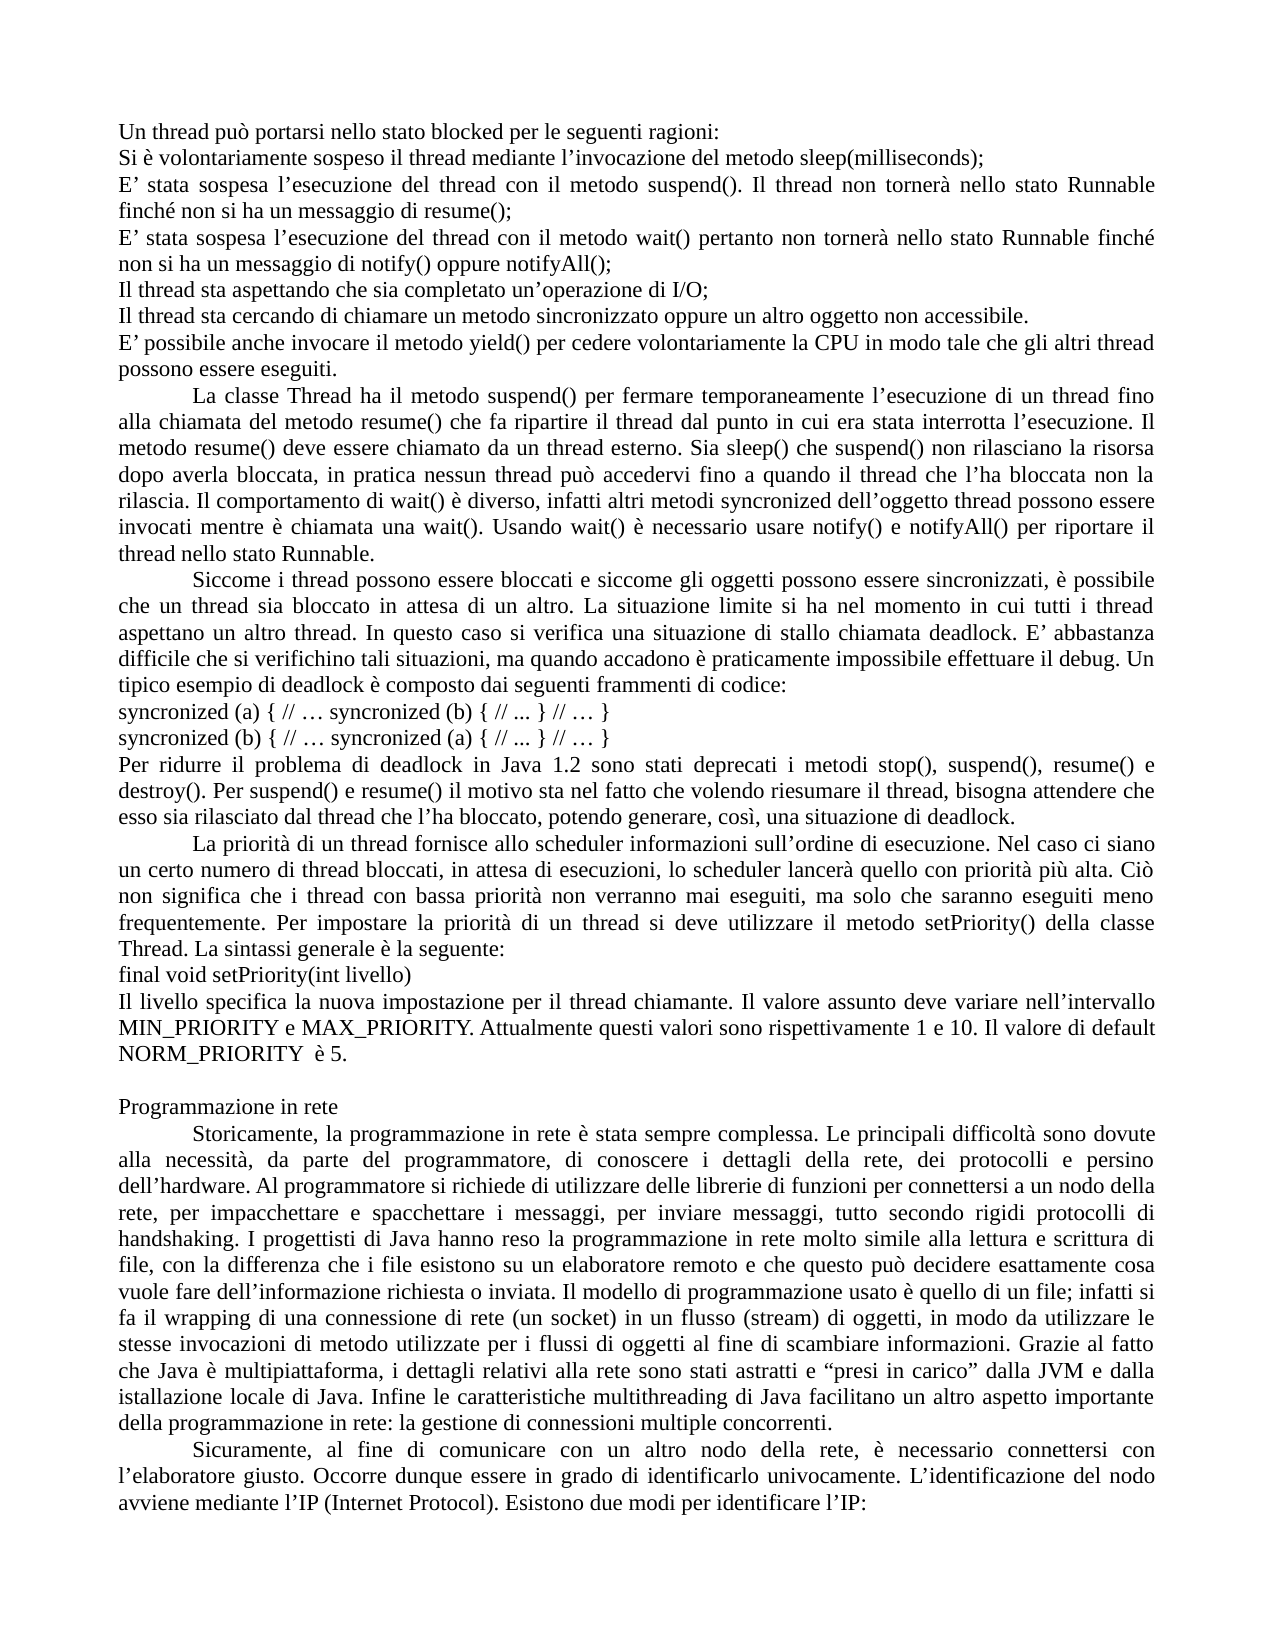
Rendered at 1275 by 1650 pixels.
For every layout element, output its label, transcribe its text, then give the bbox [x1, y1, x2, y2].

text syncronized (b) { // … syncronized (a) { // ... } // … } [118, 724, 1157, 751]
text final void setPriority(int livello) [118, 961, 1157, 988]
text Il thread sta cercando di chiamare un metodo sincronizzato oppure un altro oggetto non accessibile. [118, 303, 1157, 329]
text Per ridurre il problema di deadlock in Java 1.2 sono stati deprecati i metodi stop(), suspend(), resume() e destroy(). Per suspend() e resume() il motivo sta nel fatto che volendo riesumare il thread, bisogna attendere che esso sia rilasciato dal thread che l’ha bloccato, potendo generare, così, una situazione di deadlock. [118, 751, 1157, 830]
text Sicuramente, al fine di comunicare con un altro nodo della rete, è necessario connettersi con l’elaboratore giusto. Occorre dunque essere in grado di identificarlo univocamente. L’identificazione del nodo avviene mediante l’IP (Internet Protocol). Esistono due modi per identificare l’IP: [118, 1436, 1157, 1515]
text Storicamente, la programmazione in rete è stata sempre complessa. Le principali difficoltà sono dovute alla necessità, da parte del programmatore, di conoscere i dettagli della rete, dei protocolli e persino dell’hardware. Al programmatore si richiede di utilizzare delle librerie di funzioni per connettersi a un nodo della rete, per impacchettare e spacchettare i messaggi, per inviare messaggi, tutto secondo rigidi protocolli di handshaking. I progettisti di Java hanno reso la programmazione in rete molto simile alla lettura e scrittura di file, con la differenza che i file esistono su un elaboratore remoto e che questo può decidere esattamente cosa vuole fare dell’informazione richiesta o inviata. Il modello di programmazione usato è quello di un file; infatti si fa il wrapping di una connessione di rete (un socket) in un flusso (stream) di oggetti, in modo da utilizzare le stesse invocazioni di metodo utilizzate per i flussi di oggetti al fine di scambiare informazioni. Grazie al fatto che Java è multipiattaforma, i dettagli relativi alla rete sono stati astratti e “presi in carico” dalla JVM e dalla istallazione locale di Java. Infine le caratteristiche multithreading di Java facilitano un altro aspetto importante della programmazione in rete: la gestione di connessioni multiple concorrenti. [118, 1119, 1157, 1436]
text Programmazione in rete [118, 1093, 1157, 1119]
text E’ stata sospesa l’esecuzione del thread con il metodo wait() pertanto non tornerà nello stato Runnable finché non si ha un messaggio di notify() oppure notifyAll(); [118, 223, 1157, 276]
text La priorità di un thread fornisce allo scheduler informazioni sull’ordine di esecuzione. Nel caso ci siano un certo numero di thread bloccati, in attesa di esecuzioni, lo scheduler lancerà quello con priorità più alta. Ciò non significa che i thread con bassa priorità non verranno mai eseguiti, ma solo che saranno eseguiti meno frequentemente. Per impostare la priorità di un thread si deve utilizzare il metodo setPriority() della classe Thread. La sintassi generale è la seguente: [118, 830, 1157, 961]
text Siccome i thread possono essere bloccati e siccome gli oggetti possono essere sincronizzati, è possibile che un thread sia bloccato in attesa di un altro. La situazione limite si ha nel momento in cui tutti i thread aspettano un altro thread. In questo caso si verifica una situazione di stallo chiamata deadlock. E’ abbastanza difficile che si verifichino tali situazioni, ma quando accadono è praticamente impossibile effettuare il debug. Un tipico esempio di deadlock è composto dai seguenti frammenti di codice: [118, 566, 1157, 698]
text E’ possibile anche invocare il metodo yield() per cedere volontariamente la CPU in modo tale che gli altri thread possono essere eseguiti. [118, 329, 1157, 382]
text E’ stata sospesa l’esecuzione del thread con il metodo suspend(). Il thread non tornerà nello stato Runnable finché non si ha un messaggio di resume(); [118, 171, 1157, 223]
text Un thread può portarsi nello stato blocked per le seguenti ragioni: [118, 118, 1157, 144]
text Il thread sta aspettando che sia completato un’operazione di I/O; [118, 276, 1157, 303]
text La classe Thread ha il metodo suspend() per fermare temporaneamente l’esecuzione di un thread fino alla chiamata del metodo resume() che fa ripartire il thread dal punto in cui era stata interrotta l’esecuzione. Il metodo resume() deve essere chiamato da un thread esterno. Sia sleep() che suspend() non rilasciano la risorsa dopo averla bloccata, in pratica nessun thread può accedervi fino a quando il thread che l’ha bloccata non la rilascia. Il comportamento di wait() è diverso, infatti altri metodi syncronized dell’oggetto thread possono essere invocati mentre è chiamata una wait(). Usando wait() è necessario usare notify() e notifyAll() per riportare il thread nello stato Runnable. [118, 382, 1157, 566]
text Il livello specifica la nuova impostazione per il thread chiamante. Il valore assunto deve variare nell’intervallo MIN_PRIORITY e MAX_PRIORITY. Attualmente questi valori sono rispettivamente 1 e 10. Il valore di default NORM_PRIORITY è 5. [118, 988, 1157, 1067]
text Si è volontariamente sospeso il thread mediante l’invocazione del metodo sleep(milliseconds); [118, 144, 1157, 171]
text syncronized (a) { // … syncronized (b) { // ... } // … } [118, 698, 1157, 724]
